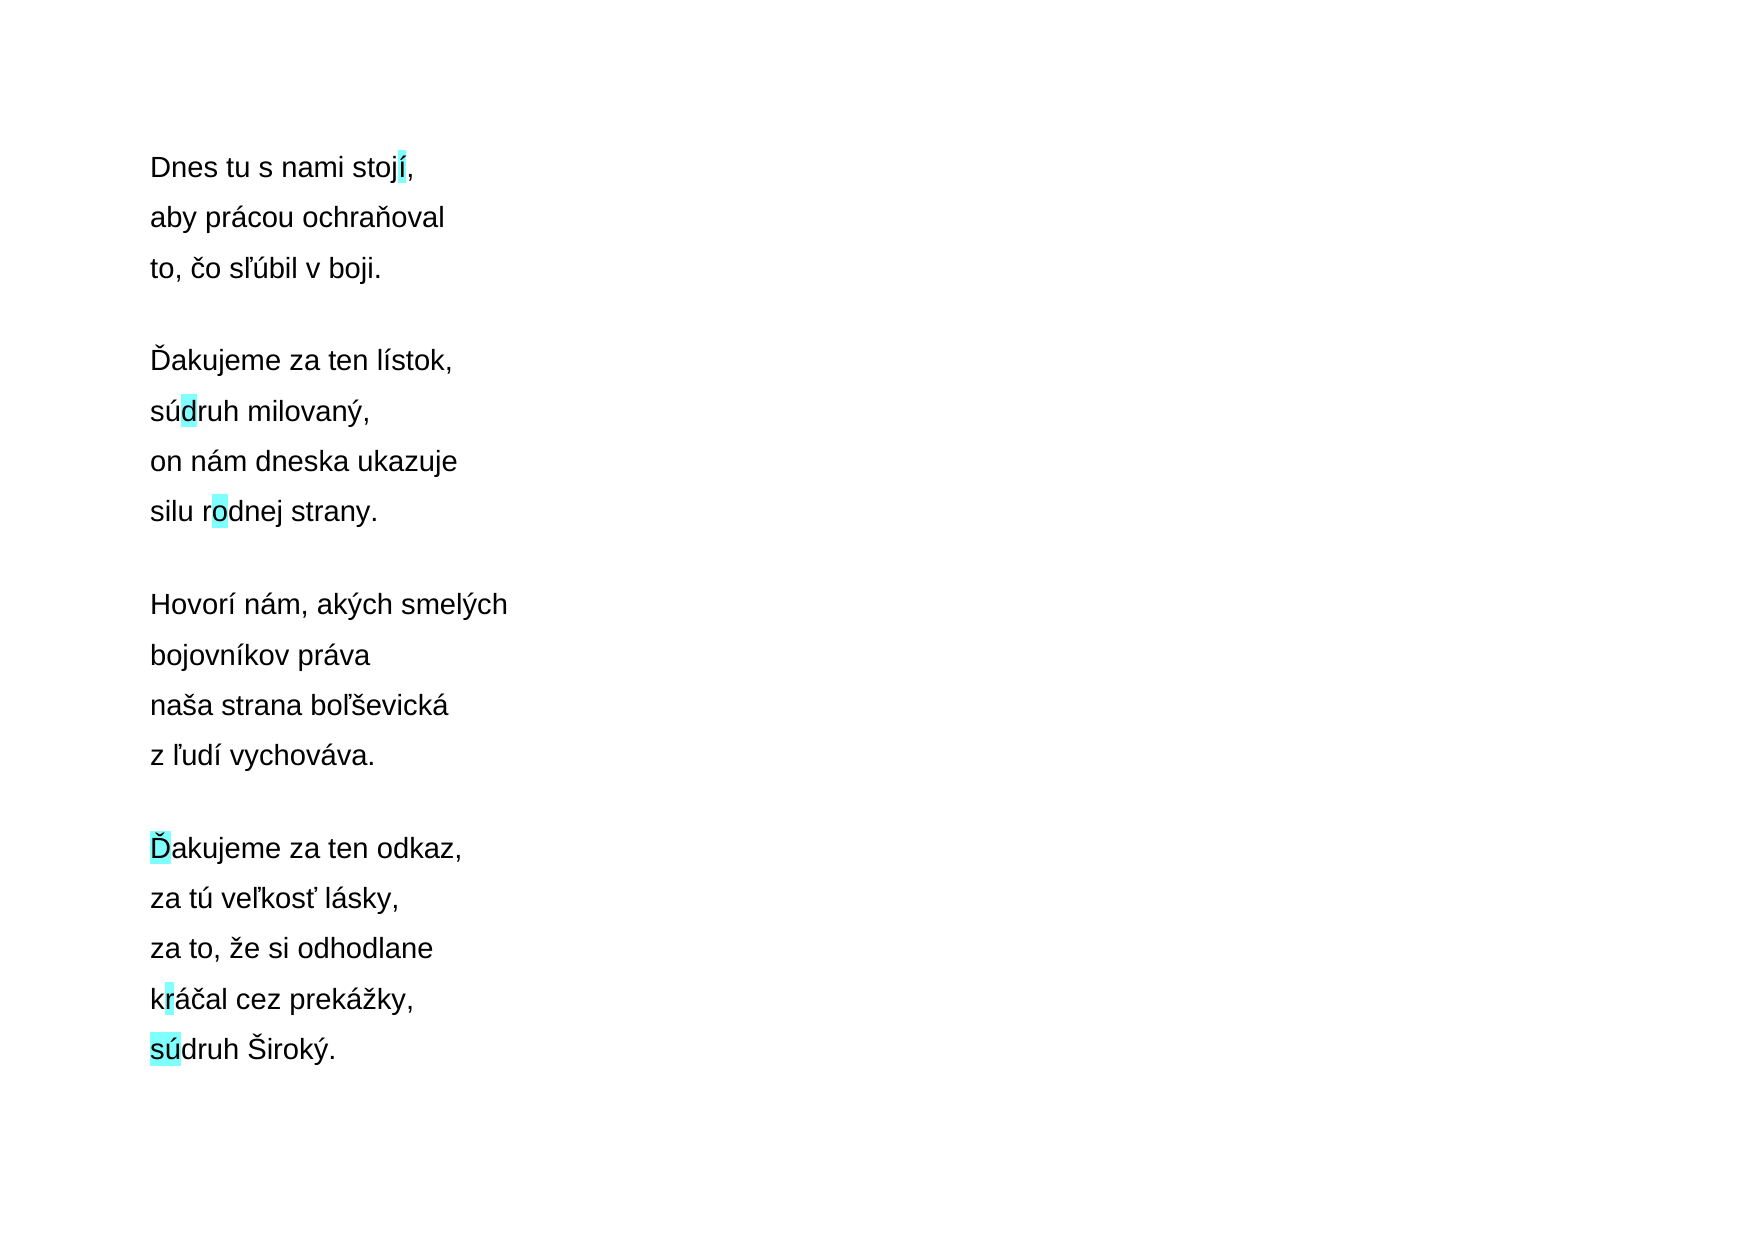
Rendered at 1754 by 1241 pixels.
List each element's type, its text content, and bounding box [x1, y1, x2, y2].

text za tú veľkosť lásky, [150, 881, 1243, 915]
text bojovníkov práva [150, 637, 1243, 671]
text silu rodnej strany. [150, 494, 1243, 528]
text Ďakujeme za ten lístok, [150, 343, 1243, 377]
text z ľudí vychováva. [150, 738, 1243, 772]
text aby prácou ochraňoval [150, 200, 1243, 234]
text za to, že si odhodlane [150, 932, 1243, 965]
text on nám dneska ukazuje [150, 444, 1243, 478]
text naša strana boľševická [150, 688, 1243, 721]
text Dnes tu s nami stojí, [150, 150, 1243, 183]
text kráčal cez prekážky, [150, 982, 1243, 1015]
text súdruh milovaný, [150, 394, 1243, 427]
text Ďakujeme za ten odkaz, [150, 831, 1243, 864]
text Hovorí nám, akých smelých [150, 587, 1243, 621]
text súdruh Široký. [150, 1032, 1243, 1066]
text to, čo sľúbil v boji. [150, 251, 1243, 284]
